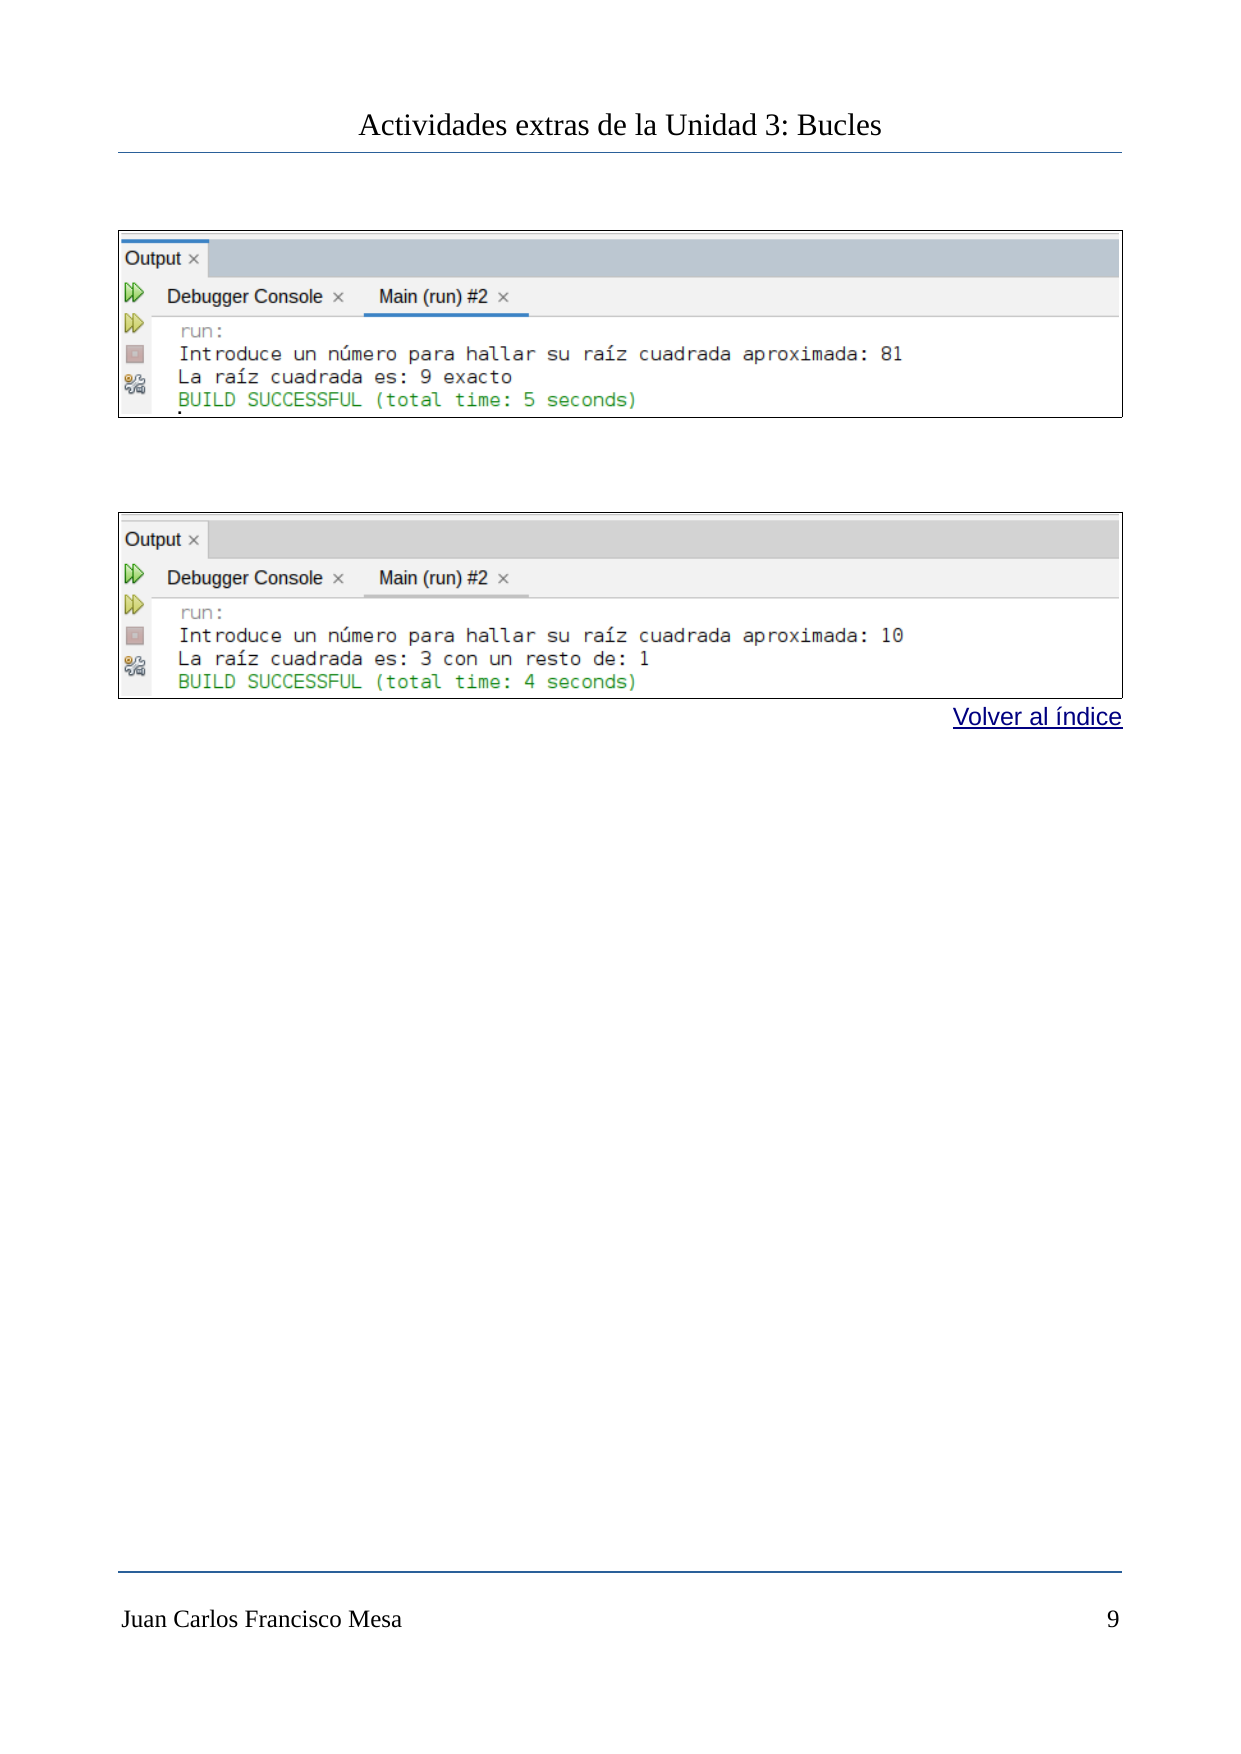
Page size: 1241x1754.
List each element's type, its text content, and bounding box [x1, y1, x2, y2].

picture [121, 233, 1119, 414]
text Volver al índice [118, 699, 1122, 731]
text [119, 513, 1122, 698]
picture [121, 514, 1119, 696]
